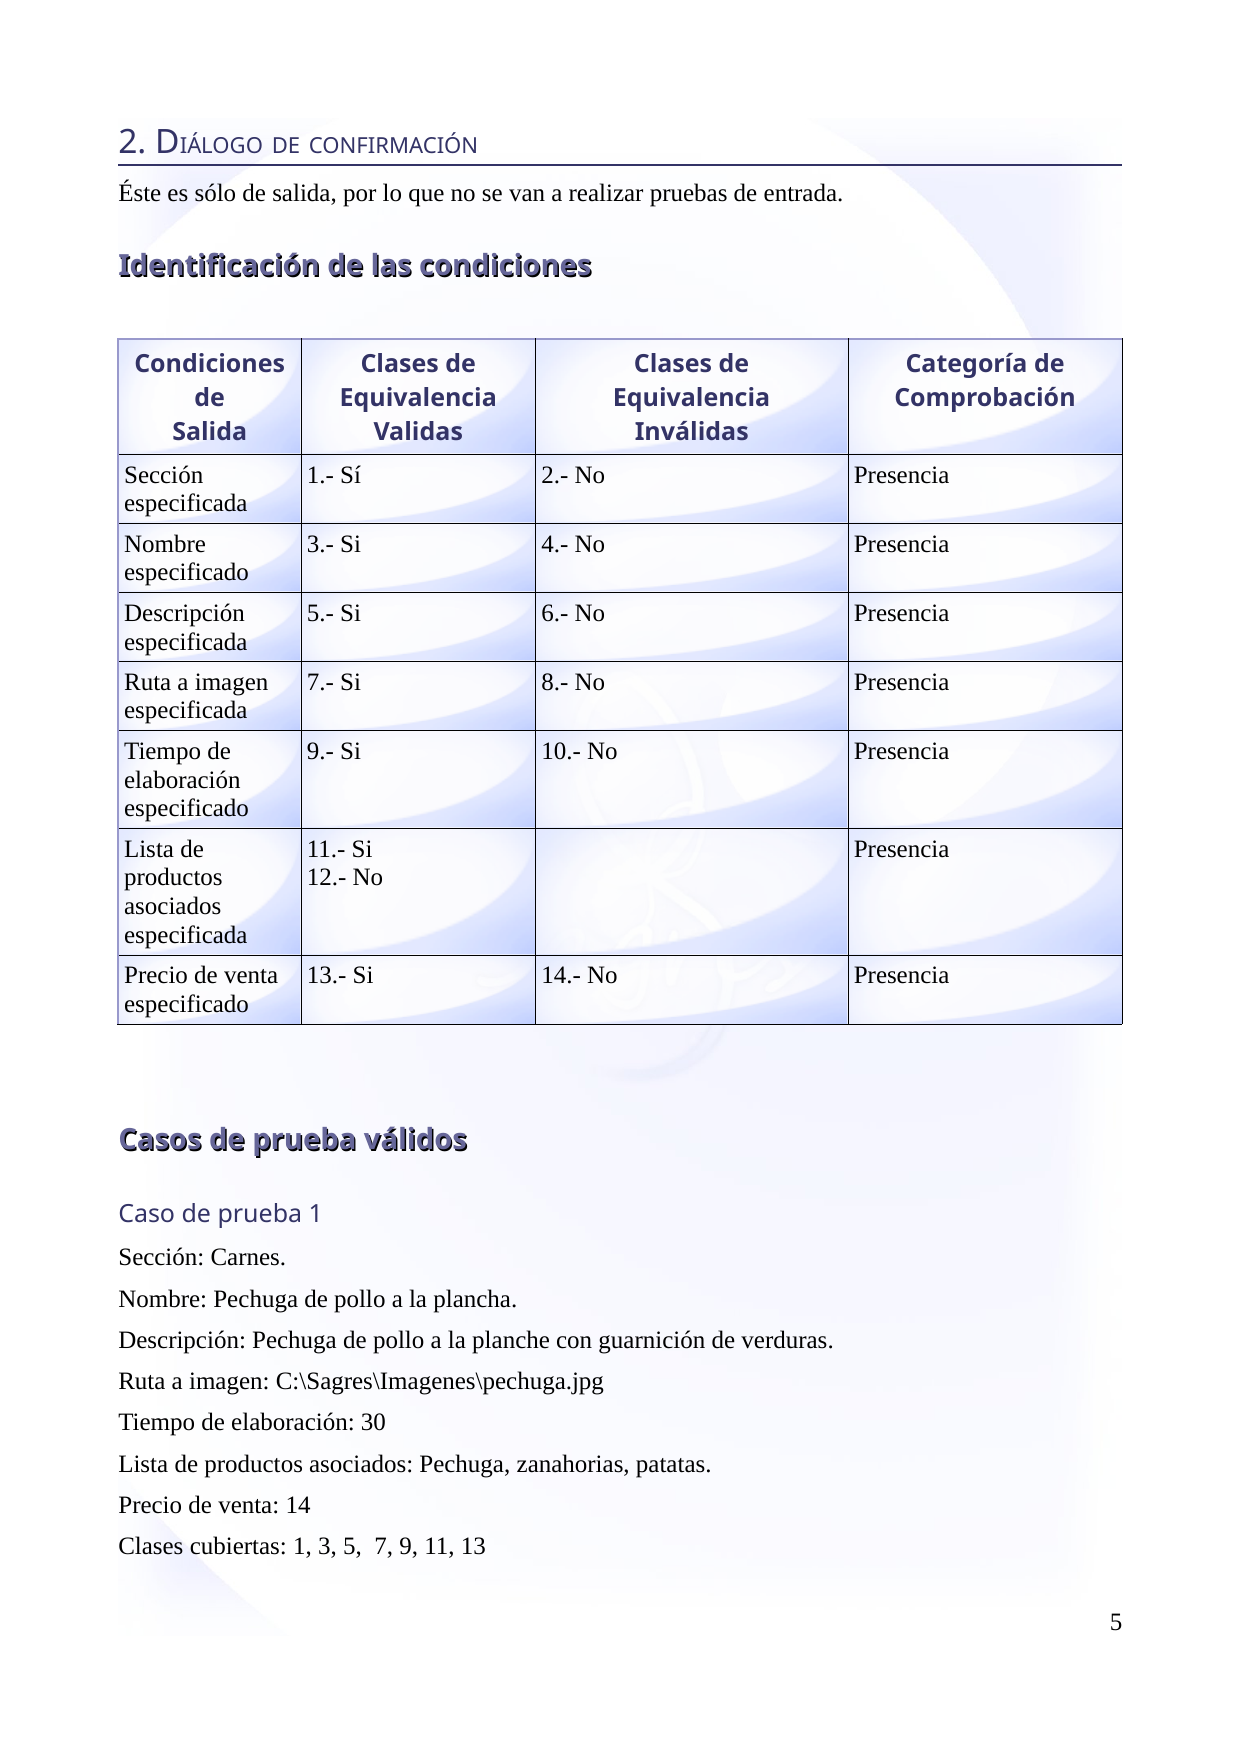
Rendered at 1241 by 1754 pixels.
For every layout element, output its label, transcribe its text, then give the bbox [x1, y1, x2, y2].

picture [118, 1230, 1122, 1242]
table_cell Presencia [849, 829, 1122, 954]
table_cell Precio de venta especificado [119, 956, 301, 1023]
subtitle Casos de prueba válidos [118, 1119, 1122, 1158]
table_cell 11.- Si 12.- No [302, 829, 535, 954]
table_cell 7.- Si [302, 662, 535, 730]
table_cell 8.- No [536, 662, 848, 730]
table_cell Presencia [849, 524, 1122, 592]
table_cell [536, 829, 848, 954]
table_cell 1.- Sí [302, 455, 535, 523]
picture [118, 1560, 1122, 1636]
subtitle Identificación de las condiciones [118, 245, 1122, 284]
text Lista de productos asociados: Pechuga, zanahorias, patatas. [118, 1449, 1122, 1477]
picture [118, 1312, 1122, 1325]
table_cell Presencia [849, 956, 1122, 1023]
table_cell 2.- No [536, 455, 848, 523]
picture [118, 1271, 1122, 1284]
table_cell 6.- No [536, 593, 848, 661]
text Nombre: Pechuga de pollo a la plancha. [118, 1284, 1122, 1312]
table_cell Nombre especificado [119, 524, 301, 592]
text Clases cubiertas: 1, 3, 5, 7, 9, 11, 13 [118, 1531, 1122, 1560]
table_cell Tiempo de elaboración especificado [119, 731, 301, 828]
table_header Clases de Equivalencia Validas [302, 340, 535, 454]
text Sección: Carnes. [118, 1242, 1122, 1271]
picture [118, 166, 1122, 178]
table_cell Ruta a imagen especificada [119, 662, 301, 730]
picture [118, 1395, 1122, 1407]
text Éste es sólo de salida, por lo que no se van a realizar pruebas de entrada. [118, 178, 1122, 207]
picture [118, 1477, 1122, 1490]
subtitle Caso de prueba 1 [118, 1196, 1122, 1230]
picture [118, 284, 1122, 338]
table_header Condiciones de Salida [119, 340, 301, 454]
table_cell Lista de productos asociados especificada [119, 829, 301, 954]
table_cell Presencia [849, 455, 1122, 523]
table_cell 4.- No [536, 524, 848, 592]
table_cell Descripción especificada [119, 593, 301, 661]
table_cell 13.- Si [302, 956, 535, 1023]
picture [118, 207, 1122, 245]
table_cell Sección especificada [119, 455, 301, 523]
table_cell 14.- No [536, 956, 848, 1023]
table_cell 9.- Si [302, 731, 535, 828]
picture [118, 1436, 1122, 1449]
text Descripción: Pechuga de pollo a la planche con guarnición de verduras. [118, 1325, 1122, 1354]
table_cell Presencia [849, 593, 1122, 661]
picture [118, 1158, 1122, 1196]
text Ruta a imagen: C:\Sagres\Imagenes\pechuga.jpg [118, 1366, 1122, 1395]
table_cell Presencia [849, 731, 1122, 828]
picture [118, 1519, 1122, 1531]
subtitle 2. Diálogo de confirmación [118, 118, 1122, 164]
picture [118, 1025, 1122, 1119]
table_header Clases de Equivalencia Inválidas [536, 340, 848, 454]
table_cell 10.- No [536, 731, 848, 828]
text Tiempo de elaboración: 30 [118, 1407, 1122, 1436]
table_cell Presencia [849, 662, 1122, 730]
table_header Categoría de Comprobación [849, 340, 1122, 454]
text Precio de venta: 14 [118, 1490, 1122, 1519]
table_cell 5.- Si [302, 593, 535, 661]
table_cell 3.- Si [302, 524, 535, 592]
picture [118, 1354, 1122, 1366]
